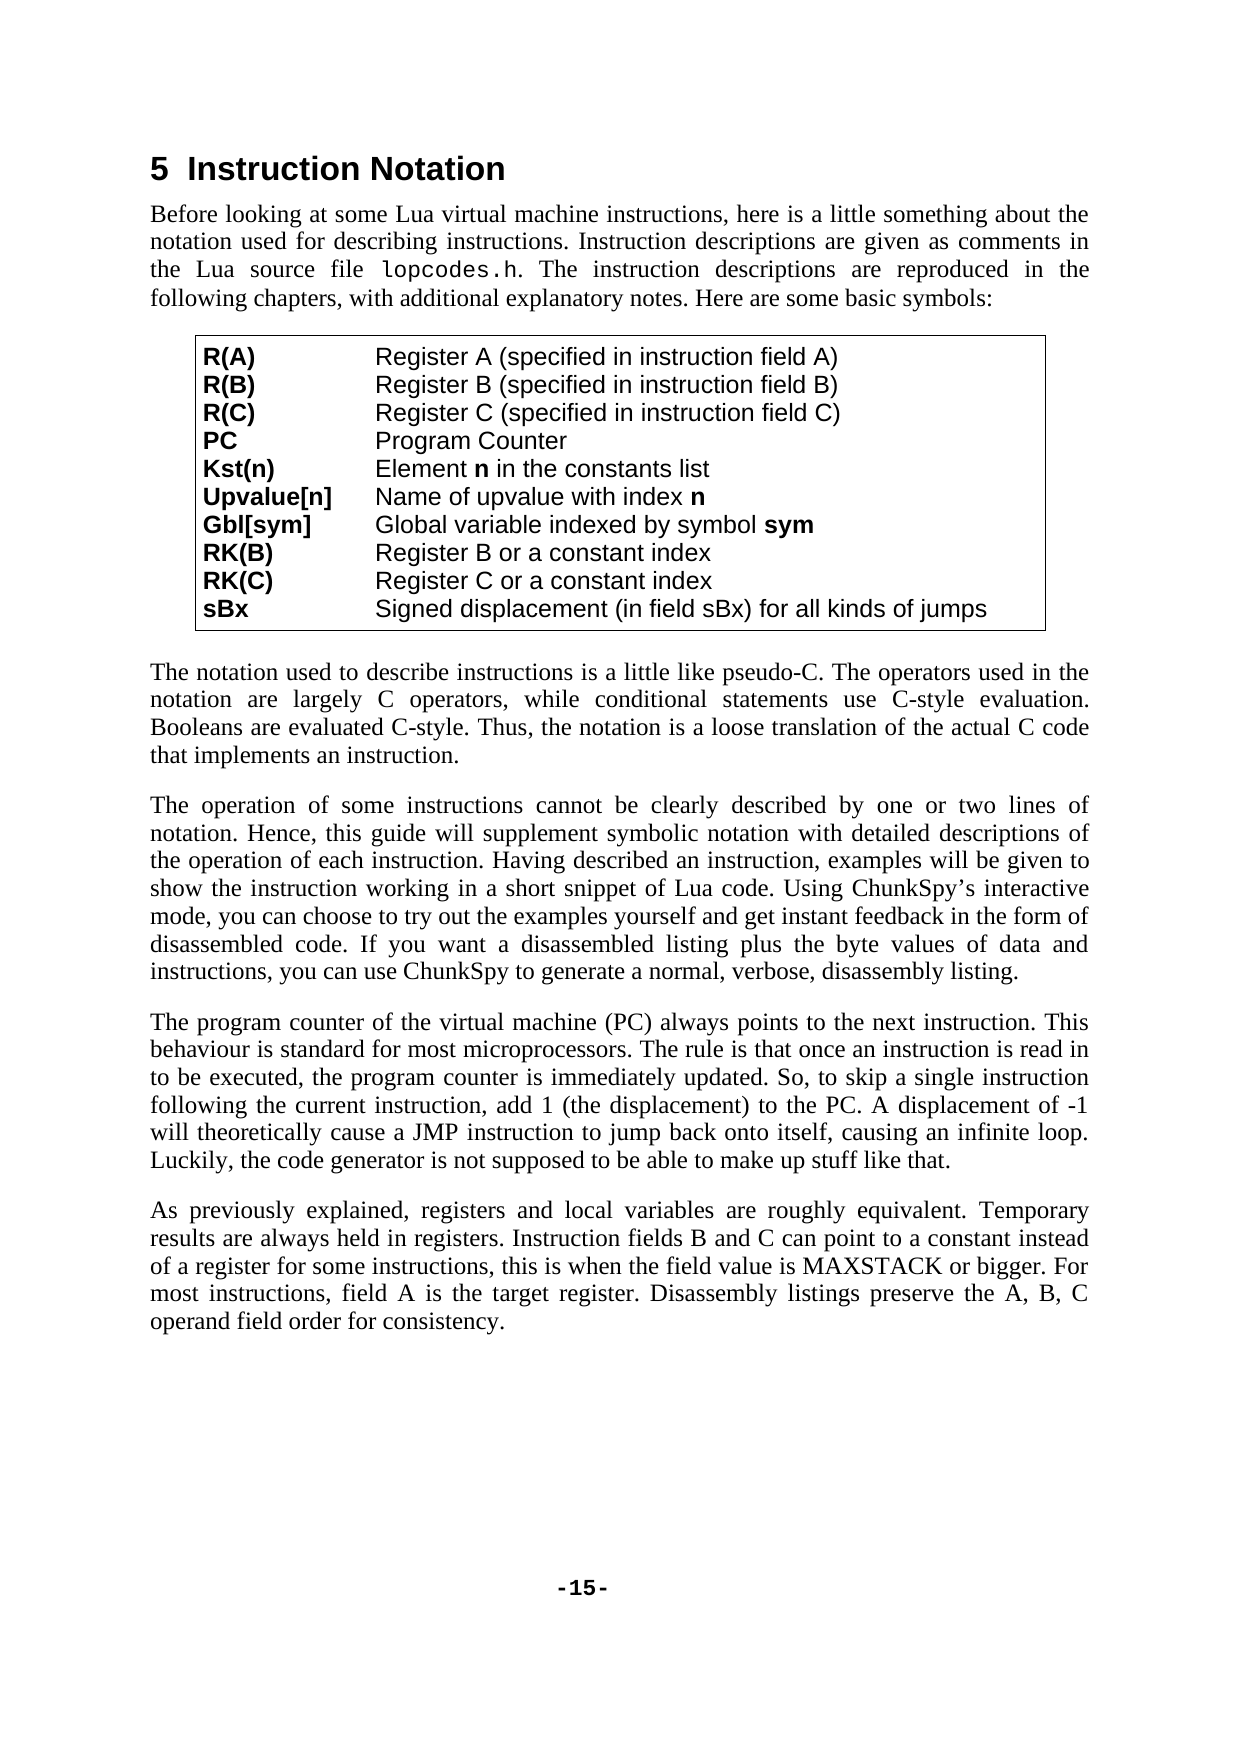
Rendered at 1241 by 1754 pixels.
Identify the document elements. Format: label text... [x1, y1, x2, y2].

text RK(C) Register C or a constant index [196, 559, 1045, 587]
text Gbl[sym] Global variable indexed by symbol sym [196, 503, 1045, 531]
text The notation used to describe instructions is a little like pseudo-C. The operators used in the notation are largely C operators, while conditional statements use C-style evaluation. Booleans are evaluated C-style. Thus, the notation is a loose translation of the actual C code that implements an instruction. [150, 658, 1091, 769]
text sBx Signed displacement (in field sBx) for all kinds of jumps [196, 587, 1045, 630]
text R(C) Register C (specified in instruction field C) [196, 391, 1045, 419]
text As previously explained, registers and local variables are roughly equivalent. Temporary results are always held in registers. Instruction fields B and C can point to a constant instead of a register for some instructions, this is when the field value is MAXSTACK or bigger. For most instructions, field A is the target register. Disassembly listings preserve the A, B, C operand field order for consistency. [150, 1196, 1091, 1335]
text PC Program Counter [196, 419, 1045, 447]
text R(A) Register A (specified in instruction field A) [196, 336, 1045, 363]
text Before looking at some Lua virtual machine instructions, here is a little something about the notation used for describing instructions. Instruction descriptions are given as comments in the Lua source file lopcodes.h. The instruction descriptions are reproduced in the following chapters, with additional explanatory notes. Here are some basic symbols: [150, 200, 1091, 312]
text RK(B) Register B or a constant index [196, 531, 1045, 559]
text Upvalue[n] Name of upvalue with index n [196, 475, 1045, 503]
subtitle 5 Instruction Notation [150, 150, 1091, 187]
text R(B) Register B (specified in instruction field B) [196, 363, 1045, 391]
text Kst(n) Element n in the constants list [196, 447, 1045, 475]
text The program counter of the virtual machine (PC) always points to the next instruction. This behaviour is standard for most microprocessors. The rule is that once an instruction is read in to be executed, the program counter is immediately updated. So, to skip a single instruction following the current instruction, add 1 (the displacement) to the PC. A displacement of -1 will theoretically cause a JMP instruction to jump back onto itself, causing an infinite loop. Luckily, the code generator is not supposed to be able to make up stuff like that. [150, 1008, 1091, 1174]
text The operation of some instructions cannot be clearly described by one or two lines of notation. Hence, this guide will supplement symbolic notation with detailed descriptions of the operation of each instruction. Having described an instruction, examples will be given to show the instruction working in a short snippet of Lua code. Using ChunkSpy’s interactive mode, you can choose to try out the examples yourself and get instant feedback in the form of disassembled code. If you want a disassembled listing plus the byte values of data and instructions, you can use ChunkSpy to generate a normal, verbose, disassembly listing. [150, 791, 1091, 985]
